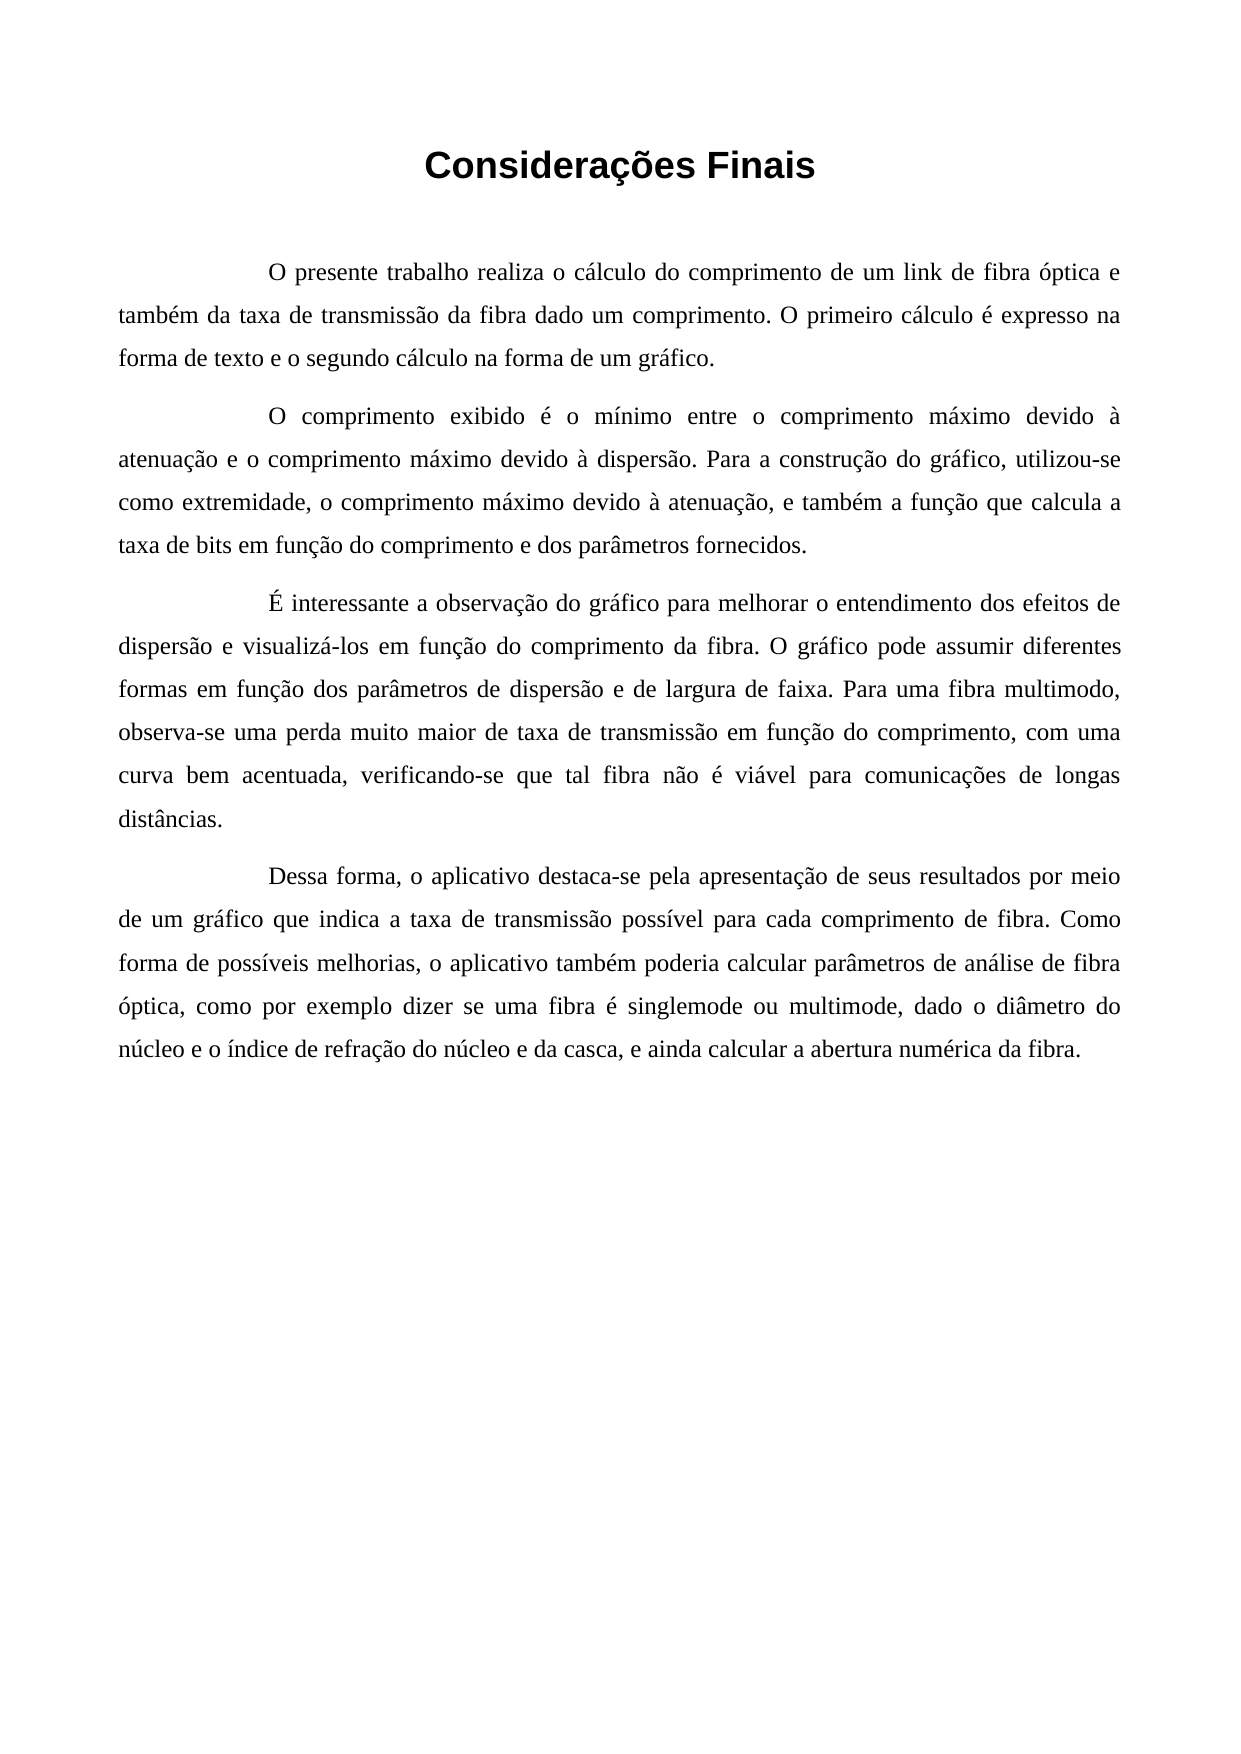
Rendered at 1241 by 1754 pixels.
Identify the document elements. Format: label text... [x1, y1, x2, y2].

text É interessante a observação do gráfico para melhorar o entendimento dos efeitos de dispersão e visualizá-los em função do comprimento da fibra. O gráfico pode assumir diferentes formas em função dos parâmetros de dispersão e de largura de faixa. Para uma fibra multimodo, observa-se uma perda muito maior de taxa de transmissão em função do comprimento, com uma curva bem acentuada, verificando-se que tal fibra não é viável para comunicações de longas distâncias. [118, 588, 1122, 832]
text O comprimento exibido é o mínimo entre o comprimento máximo devido à atenuação e o comprimento máximo devido à dispersão. Para a construção do gráfico, utilizou-se como extremidade, o comprimento máximo devido à atenuação, e também a função que calcula a taxa de bits em função do comprimento e dos parâmetros fornecidos. [118, 401, 1122, 559]
subtitle Considerações Finais [118, 143, 1122, 187]
text Dessa forma, o aplicativo destaca-se pela apresentação de seus resultados por meio de um gráfico que indica a taxa de transmissão possível para cada comprimento de fibra. Como forma de possíveis melhorias, o aplicativo também poderia calcular parâmetros de análise de fibra óptica, como por exemplo dizer se uma fibra é singlemode ou multimode, dado o diâmetro do núcleo e o índice de refração do núcleo e da casca, e ainda calcular a abertura numérica da fibra. [118, 861, 1122, 1063]
text O presente trabalho realiza o cálculo do comprimento de um link de fibra óptica e também da taxa de transmissão da fibra dado um comprimento. O primeiro cálculo é expresso na forma de texto e o segundo cálculo na forma de um gráfico. [118, 257, 1122, 372]
